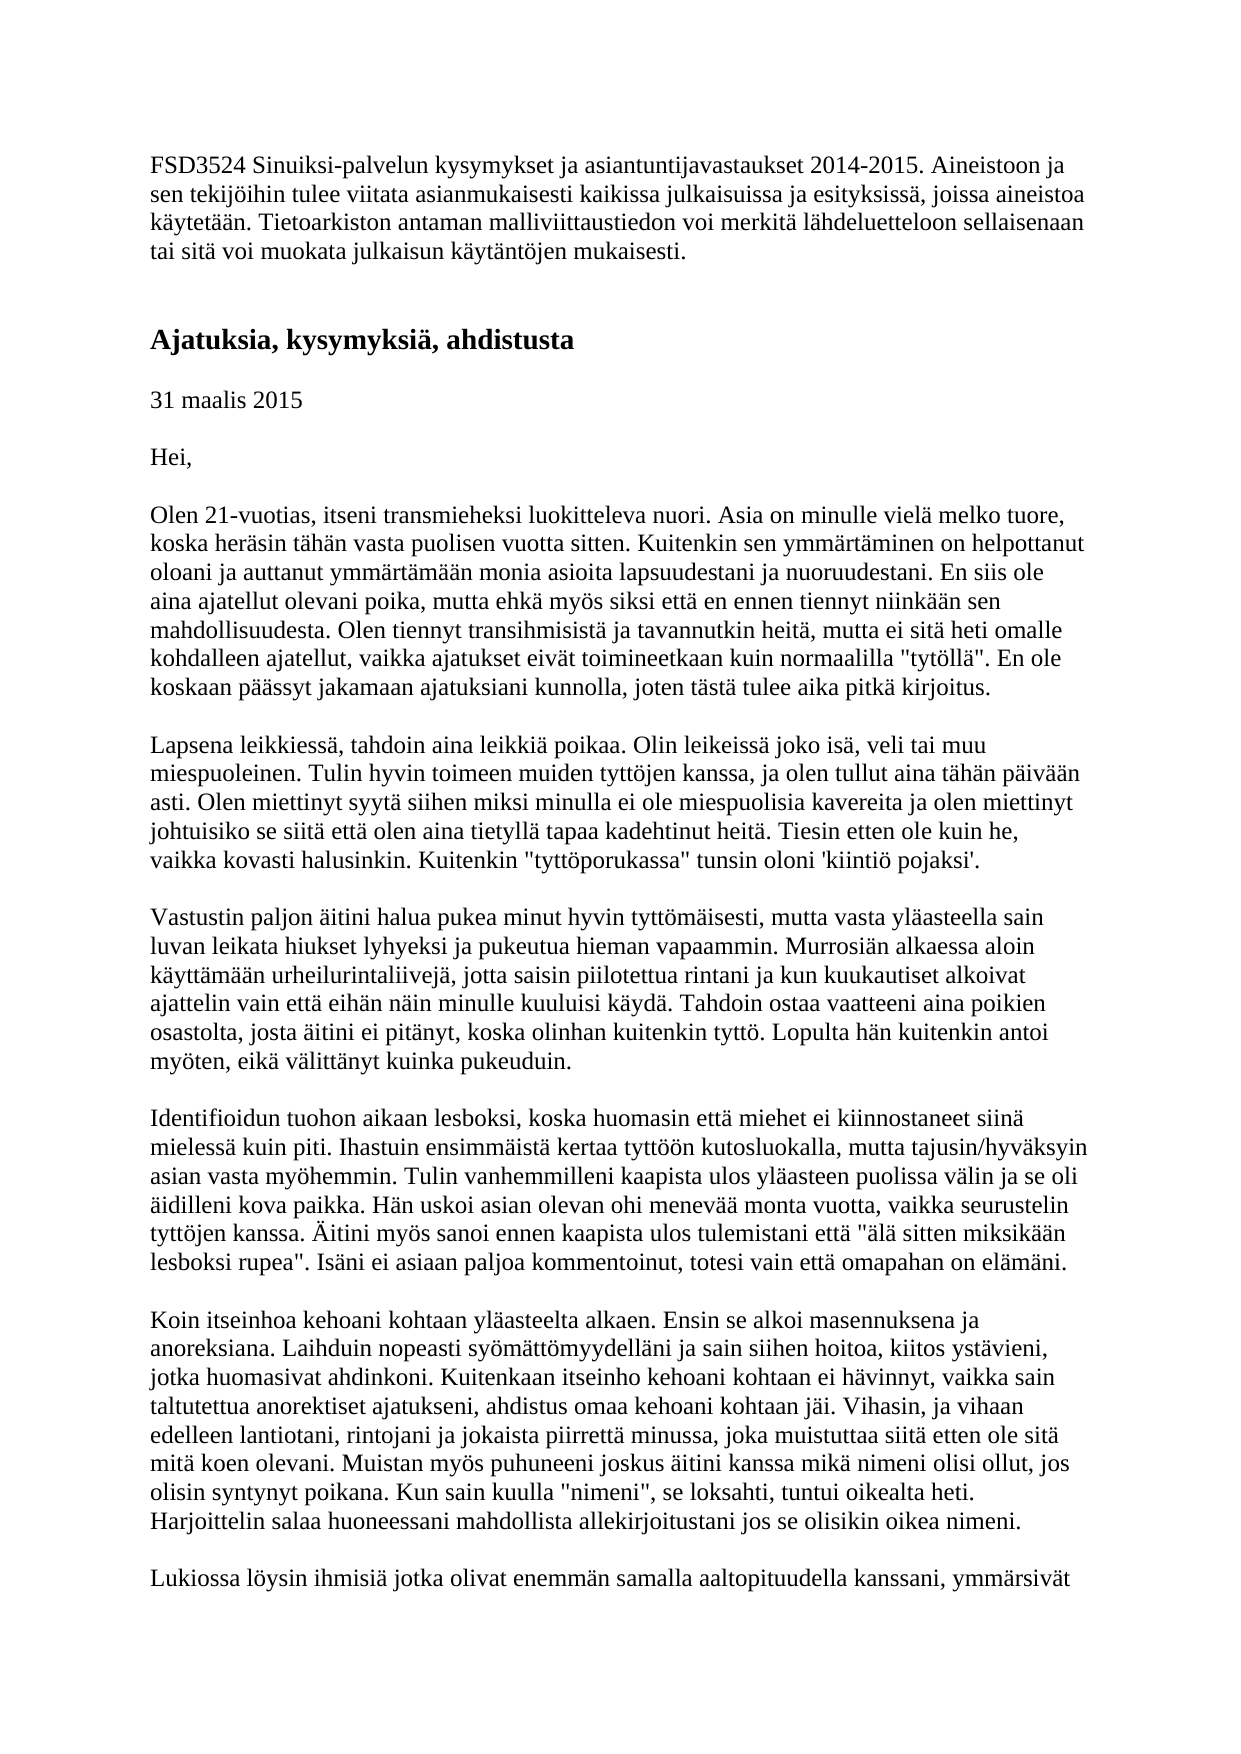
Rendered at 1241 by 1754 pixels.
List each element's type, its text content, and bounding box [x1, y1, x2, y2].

text 31 maalis 2015 [150, 385, 1090, 413]
text Ajatuksia, kysymyksiä, ahdistusta [150, 322, 1090, 356]
text Hei, Olen 21-vuotias, itseni transmieheksi luokitteleva nuori. Asia on minulle vielä melko tuore, koska heräsin tähän vasta puolisen vuotta sitten. Kuitenkin sen ymmärtäminen on helpottanut oloani ja auttanut ymmärtämään monia asioita lapsuudestani ja nuoruudestani. En siis ole aina ajatellut olevani poika, mutta ehkä myös siksi että en ennen tiennyt niinkään sen mahdollisuudesta. Olen tiennyt transihmisistä ja tavannutkin heitä, mutta ei sitä heti omalle kohdalleen ajatellut, vaikka ajatukset eivät toimineetkaan kuin normaalilla "tytöllä". En ole koskaan päässyt jakamaan ajatuksiani kunnolla, joten tästä tulee aika pitkä kirjoitus. Lapsena leikkiessä, tahdoin aina leikkiä poikaa. Olin leikeissä joko isä, veli tai muu miespuoleinen. Tulin hyvin toimeen muiden tyttöjen kanssa, ja olen tullut aina tähän päivään asti. Olen miettinyt syytä siihen miksi minulla ei ole miespuolisia kavereita ja olen miettinyt johtuisiko se siitä että olen aina tietyllä tapaa kadehtinut heitä. Tiesin etten ole kuin he, vaikka kovasti halusinkin. Kuitenkin "tyttöporukassa" tunsin oloni 'kiintiö pojaksi'. Vastustin paljon äitini halua pukea minut hyvin tyttömäisesti, mutta vasta yläasteella sain luvan leikata hiukset lyhyeksi ja pukeutua hieman vapaammin. Murrosiän alkaessa aloin käyttämään urheilurintaliivejä, jotta saisin piilotettua rintani ja kun kuukautiset alkoivat ajattelin vain että eihän näin minulle kuuluisi käydä. Tahdoin ostaa vaatteeni aina poikien osastolta, josta äitini ei pitänyt, koska olinhan kuitenkin tyttö. Lopulta hän kuitenkin antoi myöten, eikä välittänyt kuinka pukeuduin. Identifioidun tuohon aikaan lesboksi, koska huomasin että miehet ei kiinnostaneet siinä mielessä kuin piti. Ihastuin ensimmäistä kertaa tyttöön kutosluokalla, mutta tajusin/hyväksyin asian vasta myöhemmin. Tulin vanhemmilleni kaapista ulos yläasteen puolissa välin ja se oli äidilleni kova paikka. Hän uskoi asian olevan ohi menevää monta vuotta, vaikka seurustelin tyttöjen kanssa. Äitini myös sanoi ennen kaapista ulos tulemistani että "älä sitten miksikään lesboksi rupea". Isäni ei asiaan paljoa kommentoinut, totesi vain että omapahan on elämäni. Koin itseinhoa kehoani kohtaan yläasteelta alkaen. Ensin se alkoi masennuksena ja anoreksiana. Laihduin nopeasti syömättömyydelläni ja sain siihen hoitoa, kiitos ystävieni, jotka huomasivat ahdinkoni. Kuitenkaan itseinho kehoani kohtaan ei hävinnyt, vaikka sain taltutettua anorektiset ajatukseni, ahdistus omaa kehoani kohtaan jäi. Vihasin, ja vihaan edelleen lantiotani, rintojani ja jokaista piirrettä minussa, joka muistuttaa siitä etten ole sitä mitä koen olevani. Muistan myös puhuneeni joskus äitini kanssa mikä nimeni olisi ollut, jos olisin syntynyt poikana. Kun sain kuulla "nimeni", se loksahti, tuntui oikealta heti. Harjoittelin salaa huoneessani mahdollista allekirjoitustani jos se olisikin oikea nimeni. Lukiossa löysin ihmisiä jotka olivat enemmän samalla aaltopituudella kanssani, ymmärsivät [150, 442, 1090, 1592]
text FSD3524 Sinuiksi-palvelun kysymykset ja asiantuntijavastaukset 2014-2015. Aineistoon ja sen tekijöihin tulee viitata asianmukaisesti kaikissa julkaisuissa ja esityksissä, joissa aineistoa käytetään. Tietoarkiston antaman malliviittaustiedon voi merkitä lähdeluetteloon sellaisenaan tai sitä voi muokata julkaisun käytäntöjen mukaisesti. [150, 150, 1090, 265]
